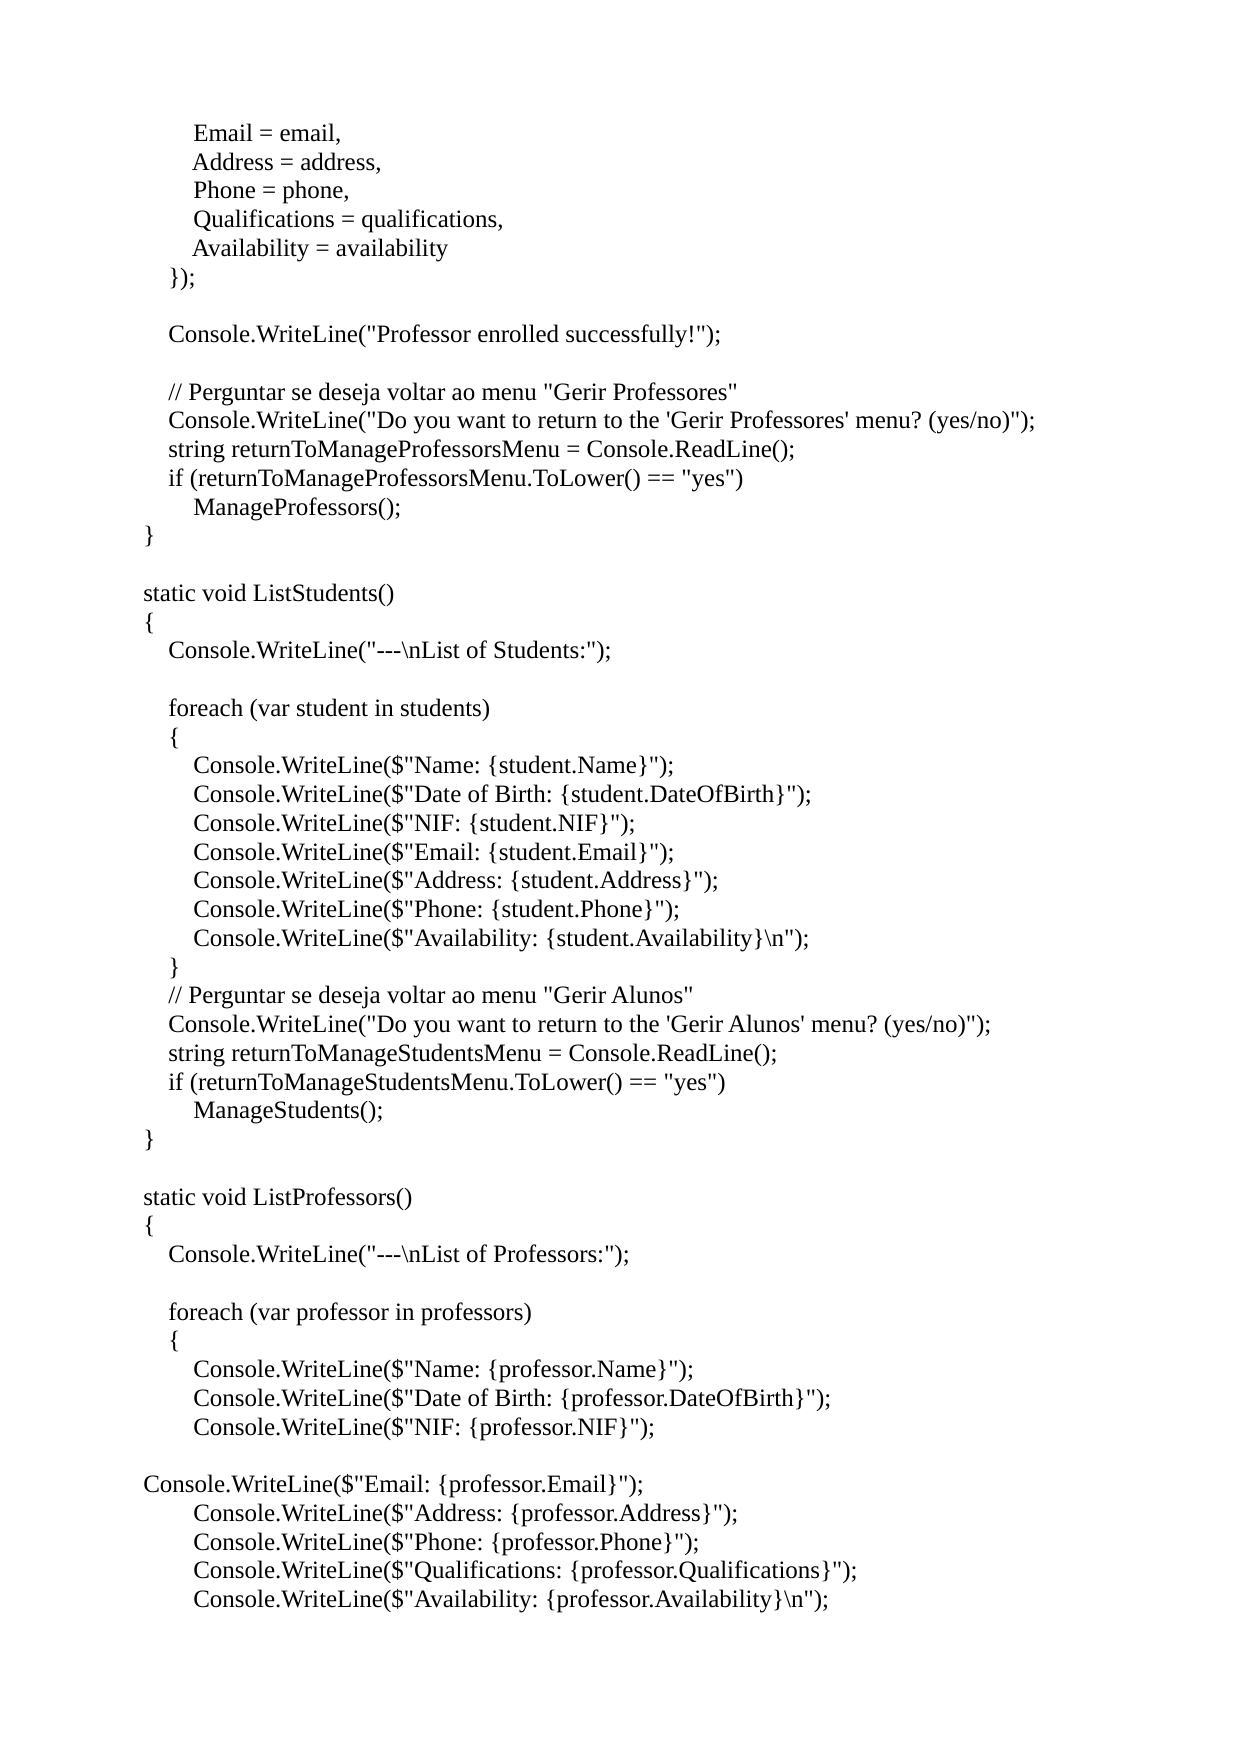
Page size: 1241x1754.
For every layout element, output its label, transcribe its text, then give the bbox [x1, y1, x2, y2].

text Console.WriteLine($"Email: {professor.Email}"); Console.WriteLine($"Address: {professor.Address}"); Console.WriteLine($"Phone: {professor.Phone}"); Console.WriteLine($"Qualifications: {professor.Qualifications}"); Console.WriteLine($"Availability: {professor.Availability}\n"); [118, 1469, 1122, 1613]
text Email = email, Address = address, Phone = phone, Qualifications = qualifications, Availability = availability }); Console.WriteLine("Professor enrolled successfully!"); // Perguntar se deseja voltar ao menu "Gerir Professores" Console.WriteLine("Do you want to return to the 'Gerir Professores' menu? (yes/no)"); string returnToManageProfessorsMenu = Console.ReadLine(); if (returnToManageProfessorsMenu.ToLower() == "yes") ManageProfessors(); } static void ListStudents() { Console.WriteLine("---\nList of Students:"); foreach (var student in students) { Console.WriteLine($"Name: {student.Name}"); Console.WriteLine($"Date of Birth: {student.DateOfBirth}"); Console.WriteLine($"NIF: {student.NIF}"); Console.WriteLine($"Email: {student.Email}"); Console.WriteLine($"Address: {student.Address}"); Console.WriteLine($"Phone: {student.Phone}"); Console.WriteLine($"Availability: {student.Availability}\n"); } // Perguntar se deseja voltar ao menu "Gerir Alunos" Console.WriteLine("Do you want to return to the 'Gerir Alunos' menu? (yes/no)"); string returnToManageStudentsMenu = Console.ReadLine(); if (returnToManageStudentsMenu.ToLower() == "yes") ManageStudents(); } static void ListProfessors() { Console.WriteLine("---\nList of Professors:"); foreach (var professor in professors) { Console.WriteLine($"Name: {professor.Name}"); Console.WriteLine($"Date of Birth: {professor.DateOfBirth}"); Console.WriteLine($"NIF: {professor.NIF}"); [118, 118, 1122, 1469]
